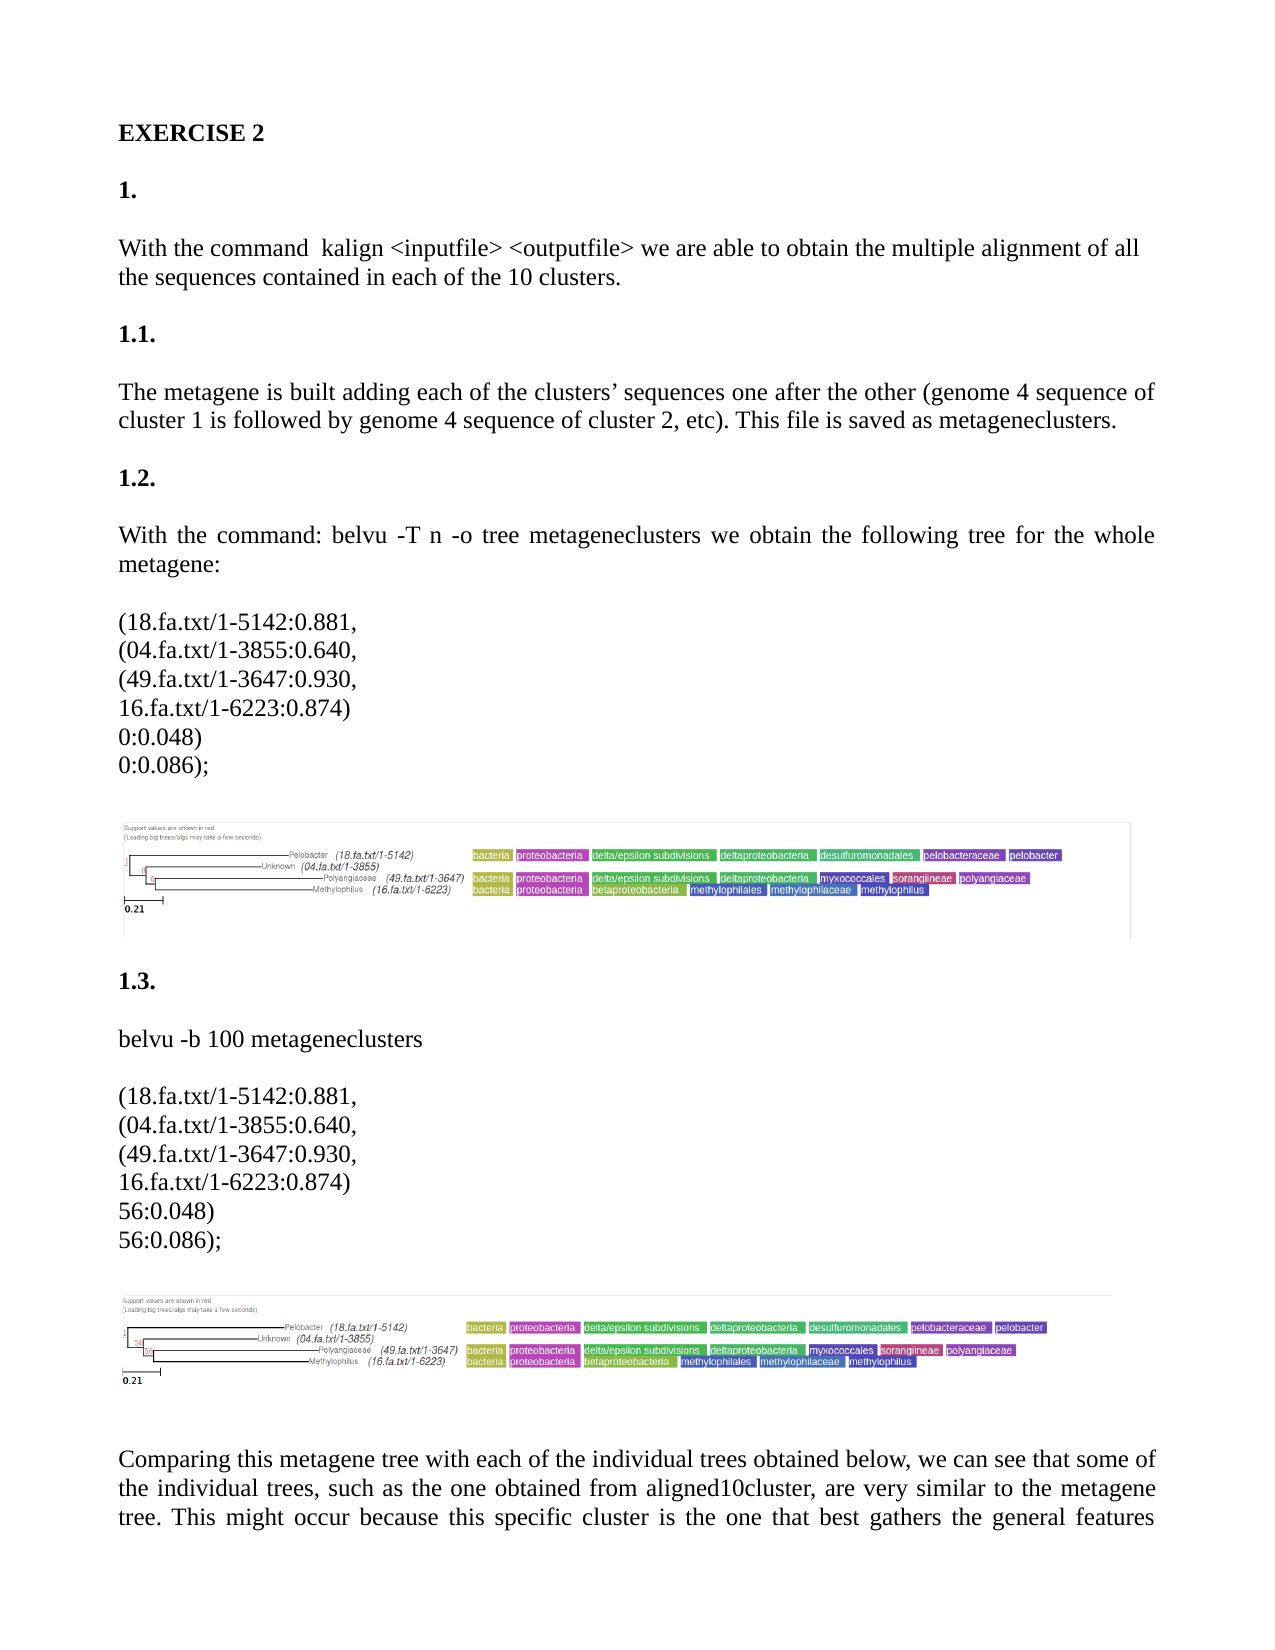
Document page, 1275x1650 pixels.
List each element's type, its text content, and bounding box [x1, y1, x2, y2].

text (49.fa.txt/1-3647:0.930, [118, 1139, 1157, 1167]
text 16.fa.txt/1-6223:0.874) [118, 693, 1157, 722]
text (49.fa.txt/1-3647:0.930, [118, 664, 1157, 693]
text belvu -b 100 metageneclusters [118, 1024, 1157, 1052]
picture [122, 1291, 1113, 1384]
text 16.fa.txt/1-6223:0.874) [118, 1167, 1157, 1196]
text 1.2. [118, 463, 1157, 492]
text 56:0.048) [118, 1196, 1157, 1225]
text With the command: belvu -T n -o tree metageneclusters we obtain the following tree for the whole metagene: [118, 521, 1157, 578]
text 0:0.048) [118, 722, 1157, 751]
text EXERCISE 2 [118, 118, 1157, 147]
text (18.fa.txt/1-5142:0.881, [118, 607, 1157, 636]
text 1.1. [118, 319, 1157, 348]
text The metagene is built adding each of the clusters’ sequences one after the other (genome 4 sequence of cluster 1 is followed by genome 4 sequence of cluster 2, etc). This file is saved as metageneclusters. [118, 377, 1157, 434]
text (18.fa.txt/1-5142:0.881, [118, 1081, 1157, 1110]
text 1. [118, 176, 1157, 204]
text 0:0.086); [118, 751, 1157, 779]
text With the command kalign <inputfile> <outputfile> we are able to obtain the multiple alignment of all the sequences contained in each of the 10 clusters. [118, 233, 1157, 291]
picture [119, 847, 1135, 938]
text Comparing this metagene tree with each of the individual trees obtained below, we can see that some of the individual trees, such as the one obtained from aligned10cluster, are very similar to the metagene tree. This might occur because this specific cluster is the one that best gathers the general features [118, 1444, 1157, 1531]
text (04.fa.txt/1-3855:0.640, [118, 1110, 1157, 1139]
text 56:0.086); [118, 1225, 1157, 1254]
text 1.3. [118, 966, 1157, 995]
text (04.fa.txt/1-3855:0.640, [118, 636, 1157, 664]
